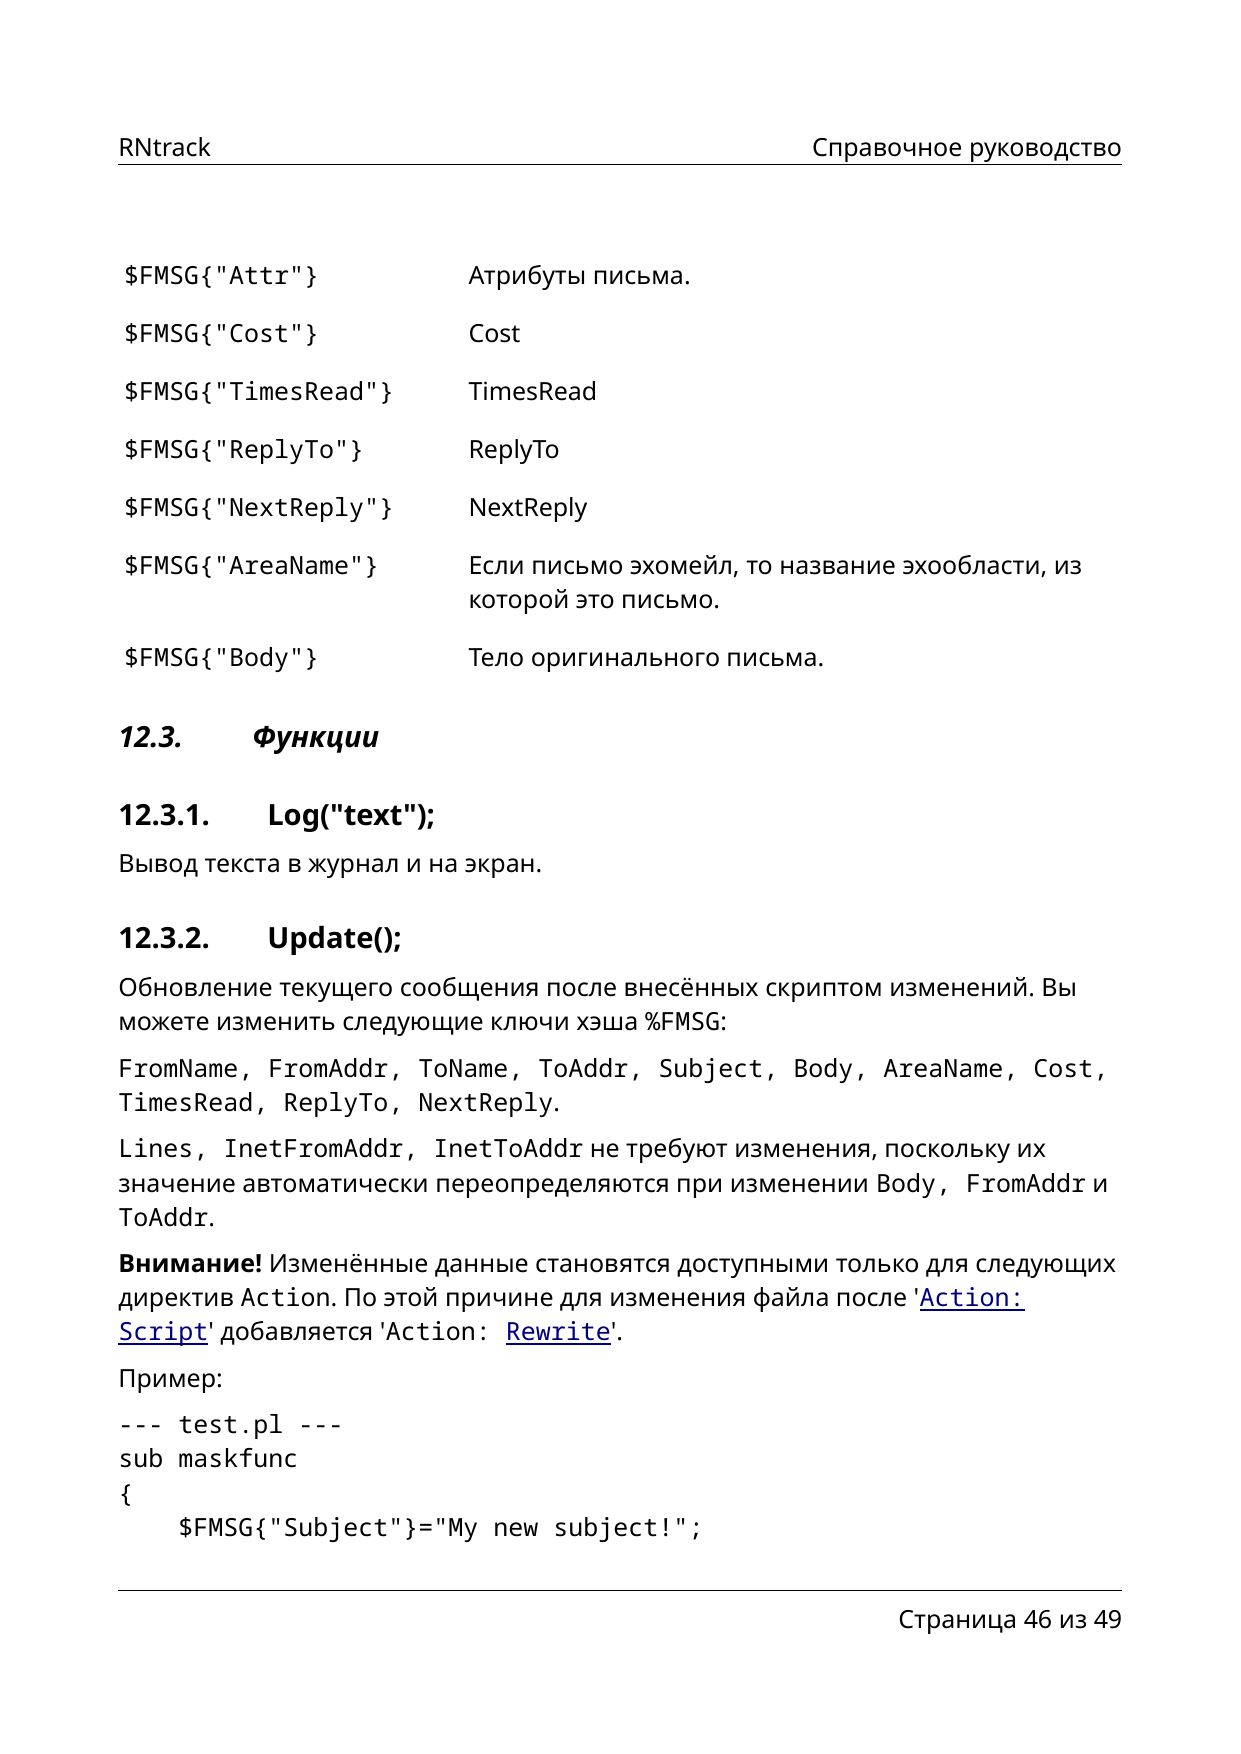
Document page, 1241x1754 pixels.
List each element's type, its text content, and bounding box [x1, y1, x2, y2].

table_cell [118, 194, 462, 252]
table_cell Если письмо эхомейл, то название эхообласти, из которой это письмо. [463, 542, 1122, 634]
table_cell TimesRead [463, 368, 1122, 426]
table_cell Атрибуты письма. [463, 252, 1122, 309]
table_cell $FMSG{"TimesRead"} [118, 368, 462, 426]
subtitle Функции [118, 717, 1122, 756]
text Внимание! Изменённые данные становятся доступными только для следующих директив Action. По этой причине для изменения файла после 'Action: Script' добавляется 'Action: Rewrite'. [118, 1246, 1122, 1348]
table_cell $FMSG{"Attr"} [118, 252, 462, 309]
text Вывод текста в журнал и на экран. [118, 846, 1122, 880]
text FromName, FromAddr, ToName, ToAddr, Subject, Body, AreaName, Cost, TimesRead, ReplyTo, NextReply. [118, 1051, 1122, 1119]
table_cell Тело оригинального письма. [463, 634, 1122, 692]
table_cell ReplyTo [463, 426, 1122, 484]
text Обновление текущего сообщения после внесённых скриптом изменений. Вы можете изменить следующие ключи хэша %FMSG: [118, 970, 1122, 1038]
subtitle Log("text"); [118, 794, 1122, 834]
text Пример: [118, 1361, 1122, 1394]
text Lines, InetFromAddr, InetToAddr не требуют изменения, поскольку их значение автоматически переопределяются при изменении Body, FromAddr и ToAddr. [118, 1131, 1122, 1233]
table_cell $FMSG{"AreaName"} [118, 542, 462, 634]
table_cell Cost [463, 310, 1122, 368]
table_cell $FMSG{"Body"} [118, 634, 462, 692]
table_cell NextReply [463, 484, 1122, 542]
table_cell $FMSG{"Cost"} [118, 310, 462, 368]
text --- test.pl --- sub maskfunc { $FMSG{"Subject"}="My new subject!"; [118, 1407, 1122, 1543]
table_cell [463, 194, 1122, 252]
table_cell $FMSG{"ReplyTo"} [118, 426, 462, 484]
subtitle Update(); [118, 918, 1122, 957]
table_cell $FMSG{"NextReply"} [118, 484, 462, 542]
